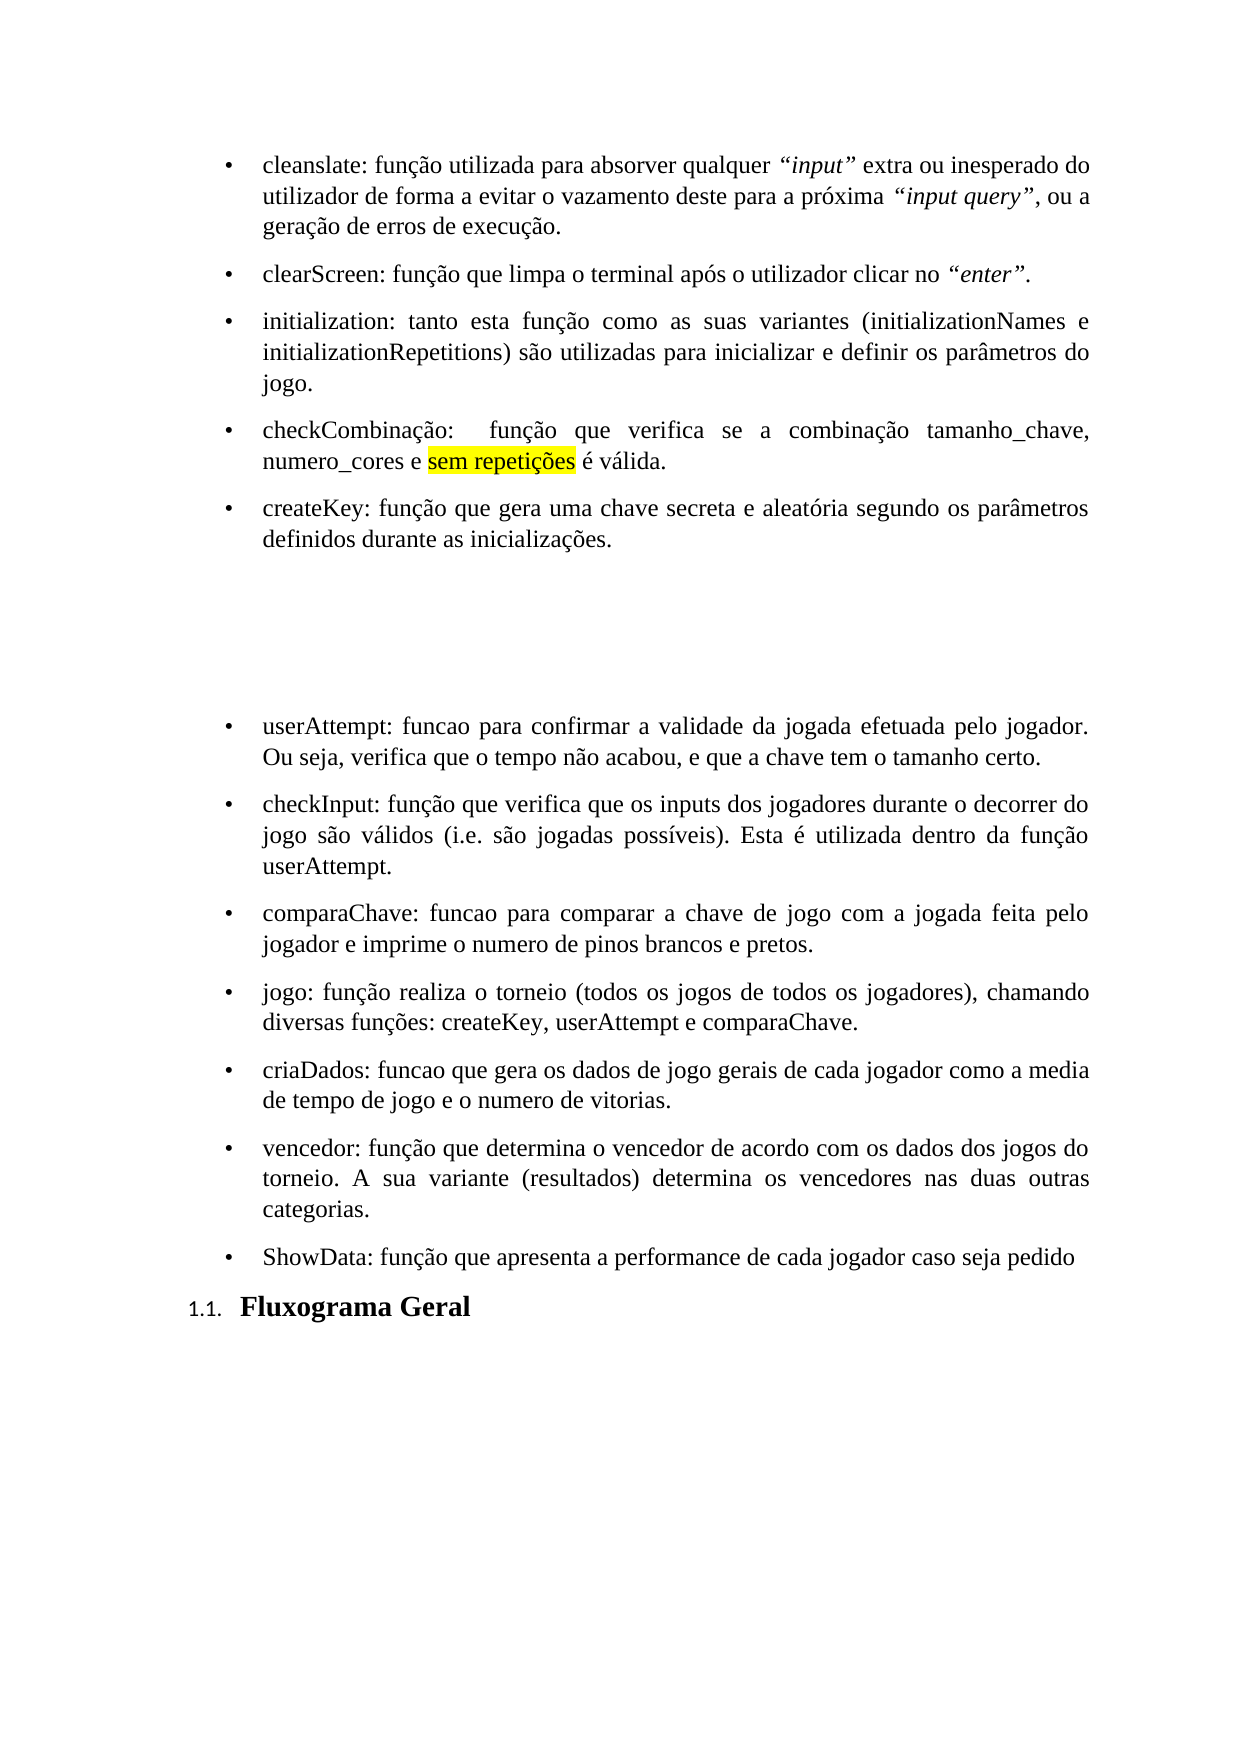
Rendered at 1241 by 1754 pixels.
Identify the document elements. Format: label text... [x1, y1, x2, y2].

list vencedor: função que determina o vencedor de acordo com os dados dos jogos do torneio. A sua variante (resultados) determina os vencedores nas duas outras categorias. [225, 1133, 1090, 1223]
list jogo: função realiza o torneio (todos os jogos de todos os jogadores), chamando diversas funções: createKey, userAttempt e comparaChave. [225, 977, 1090, 1036]
list checkCombinação: função que verifica se a combinação tamanho_chave, numero_cores e sem repetições é válida. [225, 415, 1090, 474]
list Fluxograma Geral [187, 1289, 1090, 1323]
list comparaChave: funcao para comparar a chave de jogo com a jogada feita pelo jogador e imprime o numero de pinos brancos e pretos. [225, 898, 1090, 958]
list ShowData: função que apresenta a performance de cada jogador caso seja pedido [225, 1242, 1090, 1270]
list criaDados: funcao que gera os dados de jogo gerais de cada jogador como a media de tempo de jogo e o numero de vitorias. [225, 1055, 1090, 1114]
list checkInput: função que verifica que os inputs dos jogadores durante o decorrer do jogo são válidos (i.e. são jogadas possíveis). Esta é utilizada dentro da função userAttempt. [225, 789, 1090, 880]
list initialization: tanto esta função como as suas variantes (initializationNames e initializationRepetitions) são utilizadas para inicializar e definir os parâmetros do jogo. [225, 306, 1090, 396]
list userAttempt: funcao para confirmar a validade da jogada efetuada pelo jogador. Ou seja, verifica que o tempo não acabou, e que a chave tem o tamanho certo. [225, 711, 1090, 771]
list clearScreen: função que limpa o terminal após o utilizador clicar no “enter”. [225, 259, 1090, 288]
list createKey: função que gera uma chave secreta e aleatória segundo os parâmetros definidos durante as inicializações. [225, 493, 1090, 553]
list cleanslate: função utilizada para absorver qualquer “input” extra ou inesperado do utilizador de forma a evitar o vazamento deste para a próxima “input query”, ou a geração de erros de execução. [225, 150, 1090, 240]
